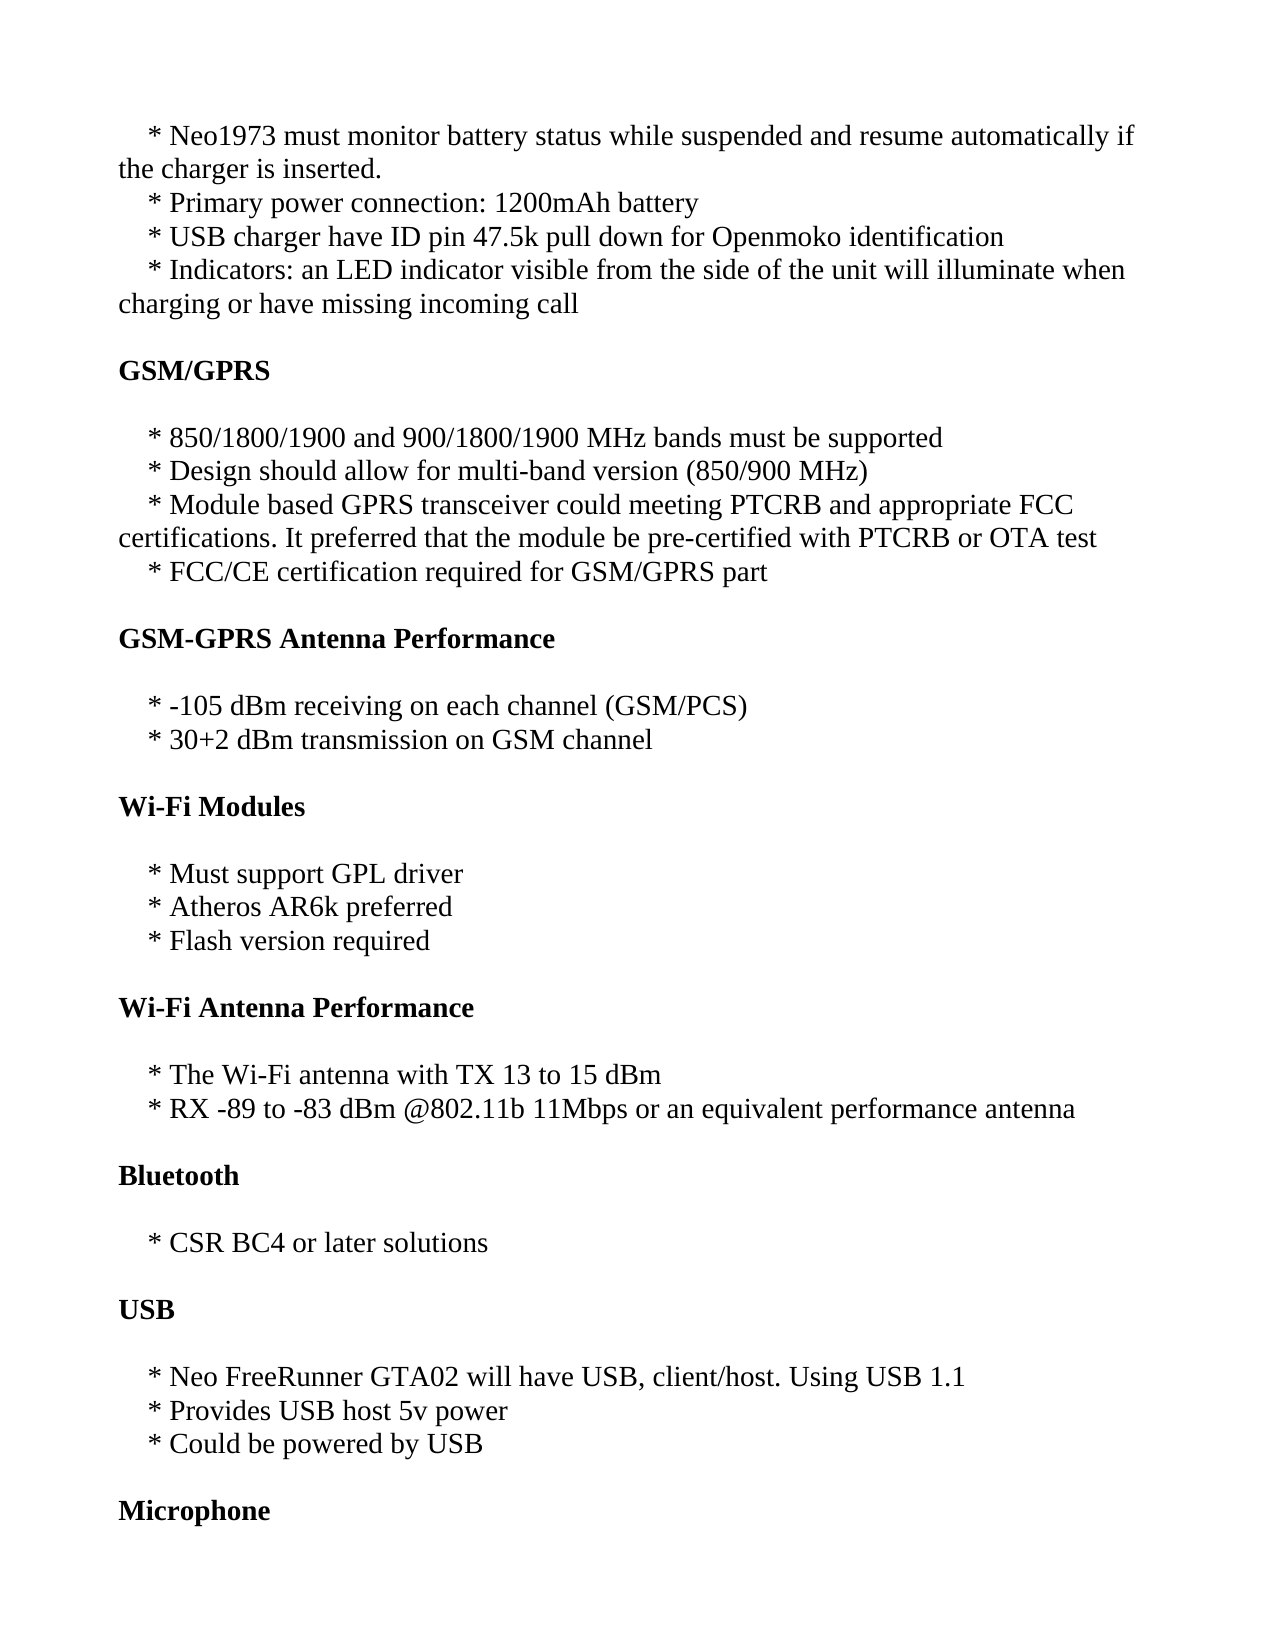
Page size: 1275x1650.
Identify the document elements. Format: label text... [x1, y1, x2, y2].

text * FCC/CE certification required for GSM/GPRS part [118, 554, 1157, 588]
text * Indicators: an LED indicator visible from the side of the unit will illuminate when charging or have missing incoming call [118, 252, 1157, 319]
text * 30+2 dBm transmission on GSM channel [118, 722, 1157, 755]
text * The Wi-Fi antenna with TX 13 to 15 dBm [118, 1057, 1157, 1091]
text Wi-Fi Antenna Performance [118, 990, 1157, 1024]
text * USB charger have ID pin 47.5k pull down for Openmoko identification [118, 219, 1157, 252]
text * -105 dBm receiving on each channel (GSM/PCS) [118, 688, 1157, 722]
text Bluetooth [118, 1158, 1157, 1191]
text * Primary power connection: 1200mAh battery [118, 185, 1157, 219]
text GSM/GPRS [118, 353, 1157, 386]
text Wi-Fi Modules [118, 789, 1157, 822]
text USB [118, 1292, 1157, 1326]
text * Provides USB host 5v power [118, 1393, 1157, 1426]
text * Neo FreeRunner GTA02 will have USB, client/host. Using USB 1.1 [118, 1359, 1157, 1393]
text * 850/1800/1900 and 900/1800/1900 MHz bands must be supported [118, 420, 1157, 453]
text * CSR BC4 or later solutions [118, 1225, 1157, 1258]
text * Neo1973 must monitor battery status while suspended and resume automatically if the charger is inserted. [118, 118, 1157, 185]
text * Atheros AR6k preferred [118, 889, 1157, 923]
text * Module based GPRS transceiver could meeting PTCRB and appropriate FCC certifications. It preferred that the module be pre-certified with PTCRB or OTA test [118, 487, 1157, 554]
text Microphone [118, 1493, 1157, 1527]
text GSM-GPRS Antenna Performance [118, 621, 1157, 655]
text * Flash version required [118, 923, 1157, 957]
text * Design should allow for multi-band version (850/900 MHz) [118, 453, 1157, 487]
text * Could be powered by USB [118, 1426, 1157, 1460]
text * RX -89 to -83 dBm @802.11b 11Mbps or an equivalent performance antenna [118, 1091, 1157, 1124]
text * Must support GPL driver [118, 856, 1157, 889]
